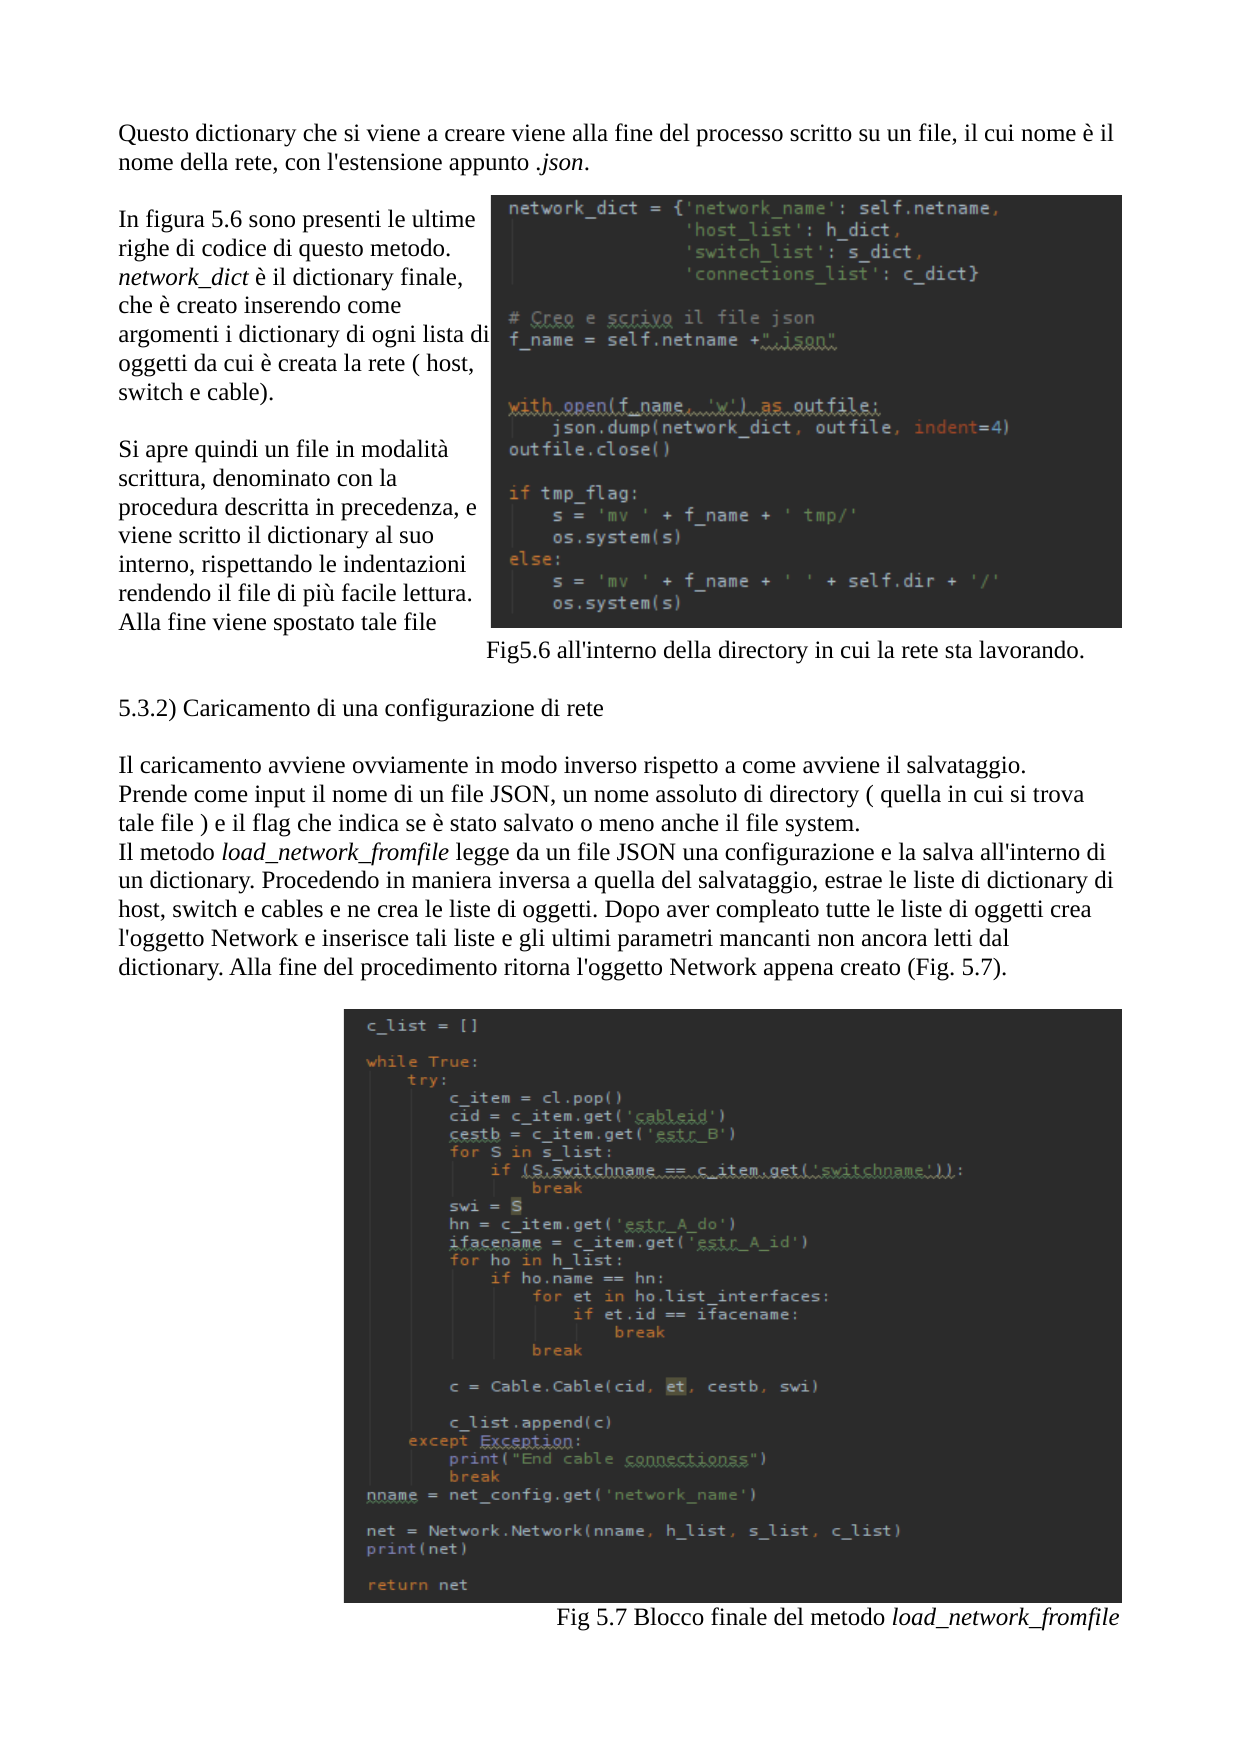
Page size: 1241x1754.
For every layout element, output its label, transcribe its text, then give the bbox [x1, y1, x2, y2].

text Questo dictionary che si viene a creare viene alla fine del processo scritto su un file, il cui nome è il nome della rete, con l'estensione appunto .json. [118, 118, 1122, 176]
text Si apre quindi un file in modalità scrittura, denominato con la procedura descritta in precedenza, e viene scritto il dictionary al suo interno, rispettando le indentazioni rendendo il file di più facile lettura. [118, 434, 490, 607]
text Il metodo load_network_fromfile legge da un file JSON una configurazione e la salva all'interno di un dictionary. Procedendo in maniera inversa a quella del salvataggio, estrae le liste di dictionary di host, switch e cables e ne crea le liste di oggetti. Dopo aver compleato tutte le liste di oggetti crea l'oggetto Network e inserisce tali liste e gli ultimi parametri mancanti non ancora letti dal dictionary. Alla fine del procedimento ritorna l'oggetto Network appena creato (Fig. 5.7). [118, 837, 1122, 981]
text In figura 5.6 sono presenti le ultime righe di codice di questo metodo. network_dict è il dictionary finale, che è creato inserendo come argomenti i dictionary di ogni lista di oggetti da cui è creata la rete ( host, switch e cable). [118, 204, 490, 406]
text Alla fine viene spostato tale file Fig5.6 all'interno della directory in cui la rete sta lavorando. [118, 607, 1122, 693]
text Fig 5.7 Blocco finale del metodo load_network_fromfile [118, 1009, 1122, 1631]
text Prende come input il nome di un file JSON, un nome assoluto di directory ( quella in cui si trova tale file ) e il flag che indica se è stato salvato o meno anche il file system. [118, 779, 1122, 837]
text 5.3.2) Caricamento di una configurazione di rete [118, 693, 1122, 722]
text Il caricamento avviene ovviamente in modo inverso rispetto a come avviene il salvataggio. [118, 722, 1122, 779]
